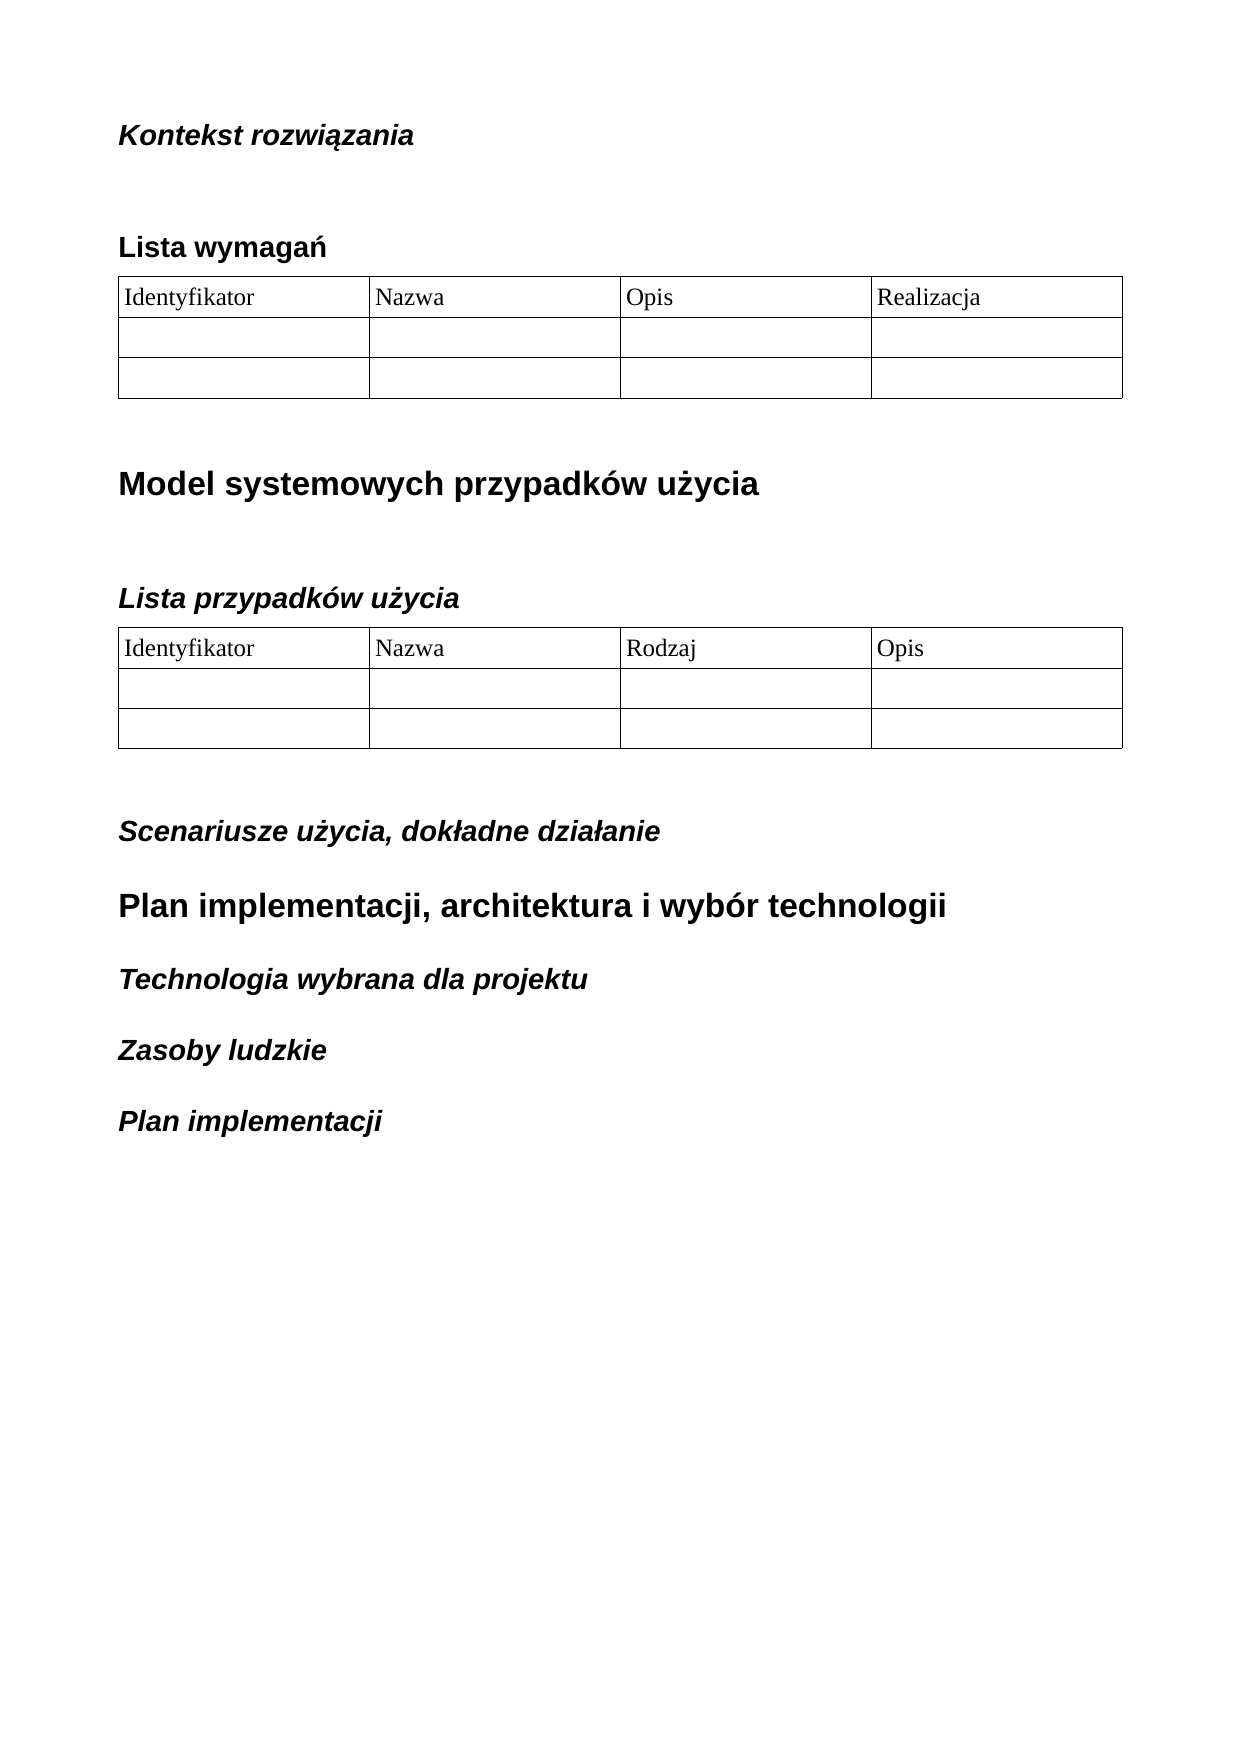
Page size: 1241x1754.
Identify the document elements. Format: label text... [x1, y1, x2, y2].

table_header Rodzaj [621, 628, 871, 667]
table_cell [119, 358, 369, 397]
table_header Opis [872, 628, 1122, 667]
table_cell [872, 318, 1122, 357]
table_cell [872, 358, 1122, 397]
table_cell [119, 318, 369, 357]
table_cell [370, 669, 620, 708]
table_cell [872, 669, 1122, 708]
table_cell [370, 709, 620, 748]
subtitle Plan implementacji, architektura i wybór technologii [118, 886, 1122, 924]
table_cell [872, 709, 1122, 748]
subtitle Scenariusze użycia, dokładne działanie [118, 814, 1122, 848]
subtitle Zasoby ludzkie [118, 1033, 1122, 1066]
table_cell [621, 318, 871, 357]
table_header Nazwa [370, 277, 620, 317]
table_header Opis [621, 277, 871, 317]
subtitle Technologia wybrana dla projektu [118, 962, 1122, 995]
table_cell [621, 709, 871, 748]
subtitle Plan implementacji [118, 1104, 1122, 1137]
subtitle Lista wymagań [118, 230, 1122, 264]
table_cell [119, 709, 369, 748]
table_header Realizacja [872, 277, 1122, 317]
table_cell [119, 669, 369, 708]
table_header Nazwa [370, 628, 620, 667]
table_cell [370, 318, 620, 357]
subtitle Lista przypadków użycia [118, 581, 1122, 615]
table_header Identyfikator [119, 277, 369, 317]
subtitle Model systemowych przypadków użycia [118, 464, 1122, 502]
table_cell [621, 669, 871, 708]
table_cell [370, 358, 620, 397]
table_header Identyfikator [119, 628, 369, 667]
subtitle Kontekst rozwiązania [118, 118, 1122, 152]
table_cell [621, 358, 871, 397]
